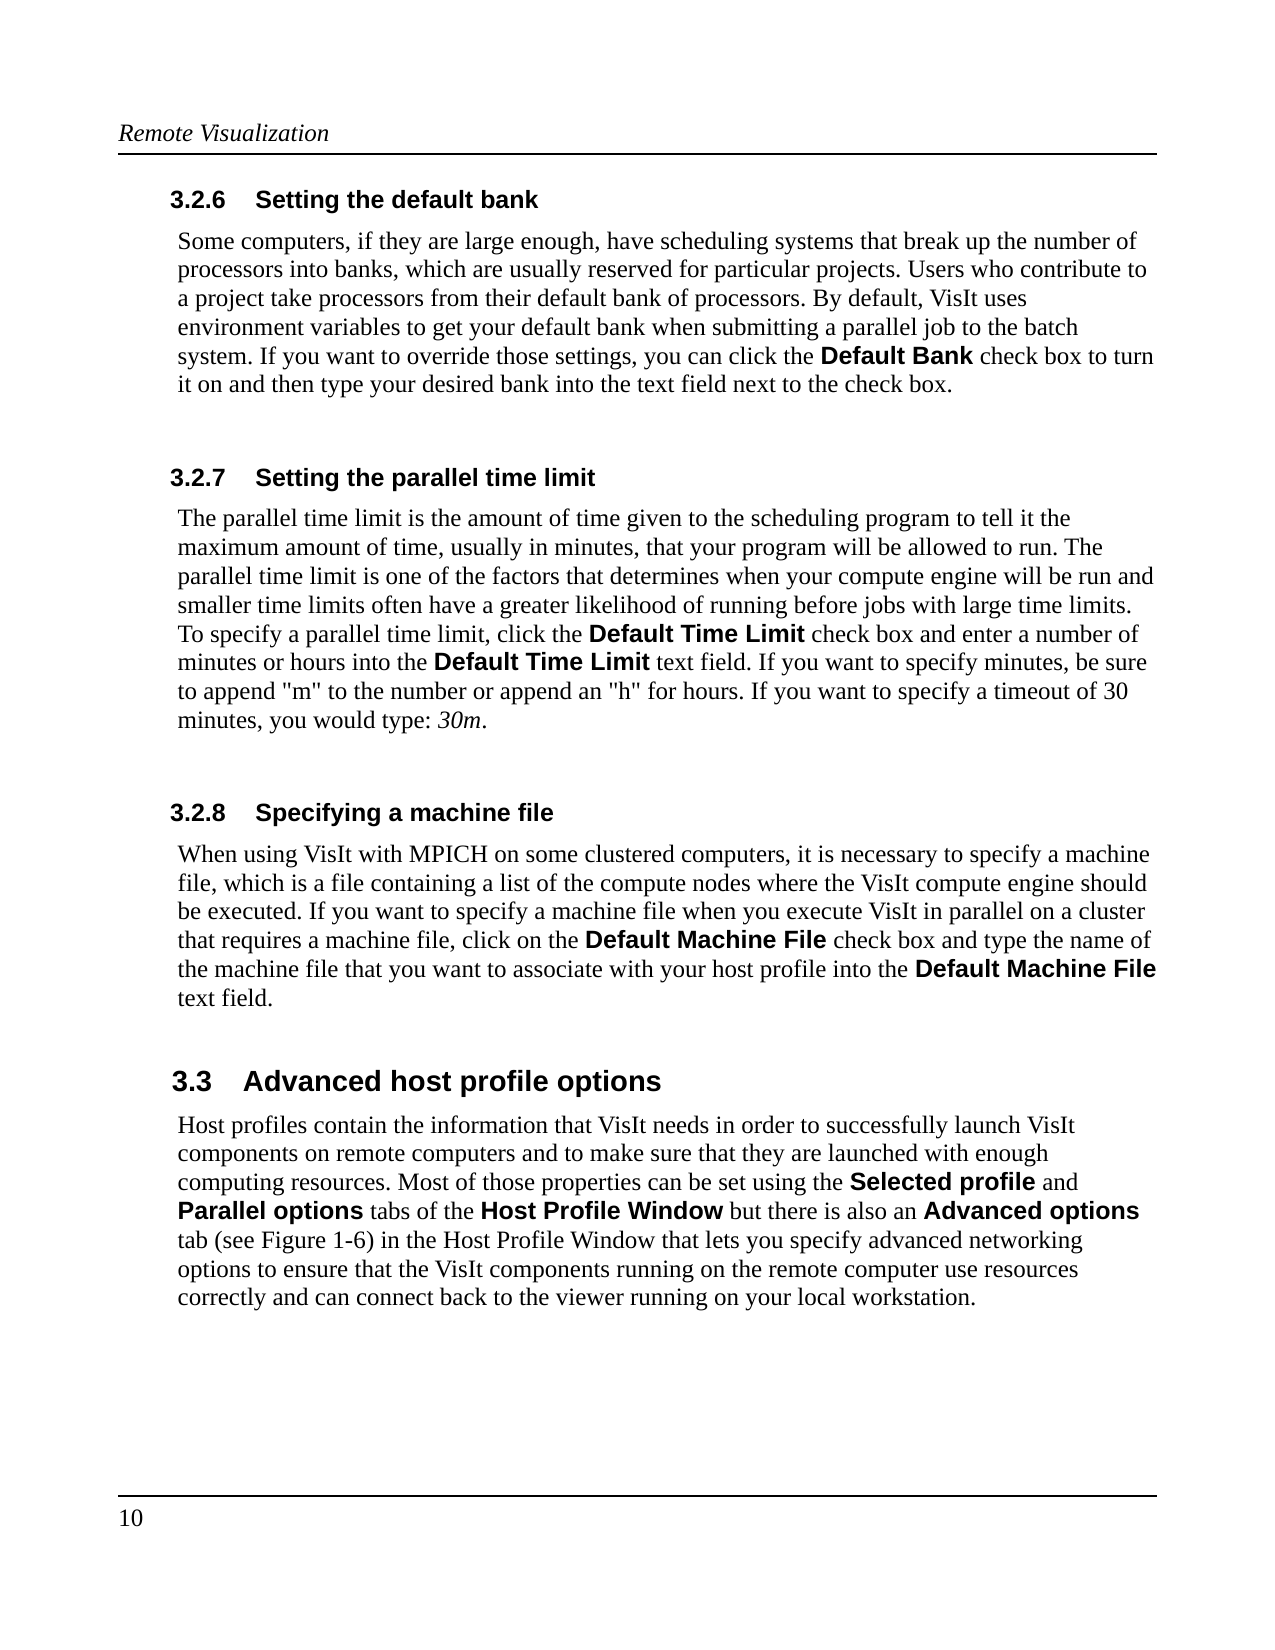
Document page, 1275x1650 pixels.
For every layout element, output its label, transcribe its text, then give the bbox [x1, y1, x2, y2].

text Some computers, if they are large enough, have scheduling systems that break up the number of processors into banks, which are usually reserved for particular projects. Users who contribute to a project take processors from their default bank of processors. By default, VisIt uses environment variables to get your default bank when submitting a parallel job to the batch system. If you want to override those settings, you can click the Default Bank check box to turn it on and then type your desired bank into the text field next to the check box. [177, 226, 1157, 398]
subtitle Advanced host profile options [163, 1064, 1157, 1097]
subtitle Setting the default bank [163, 185, 1157, 214]
text When using VisIt with MPICH on some clustered computers, it is necessary to specify a machine file, which is a file containing a list of the compute nodes where the VisIt compute engine should be executed. If you want to specify a machine file when you execute VisIt in parallel on a cluster that requires a machine file, click on the Default Machine File check box and type the name of the machine file that you want to associate with your host profile into the Default Machine File text field. [177, 839, 1157, 1012]
subtitle Setting the parallel time limit [163, 463, 1157, 492]
text The parallel time limit is the amount of time given to the scheduling program to tell it the maximum amount of time, usually in minutes, that your program will be allowed to run. The parallel time limit is one of the factors that determines when your compute engine will be run and smaller time limits often have a greater likelihood of running before jobs with large time limits. To specify a parallel time limit, click the Default Time Limit check box and enter a number of minutes or hours into the Default Time Limit text field. If you want to specify minutes, be sure to append "m" to the number or append an "h" for hours. If you want to specify a timeout of 30 minutes, you would type: 30m. [177, 503, 1157, 734]
subtitle Specifying a machine file [163, 798, 1157, 827]
text Host profiles contain the information that VisIt needs in order to successfully launch VisIt components on remote computers and to make sure that they are launched with enough computing resources. Most of those properties can be set using the Selected profile and Parallel options tabs of the Host Profile Window but there is also an Advanced options tab (see Figure 1-6) in the Host Profile Window that lets you specify advanced networking options to ensure that the VisIt components running on the remote computer use resources correctly and can connect back to the viewer running on your local workstation. [177, 1110, 1157, 1311]
